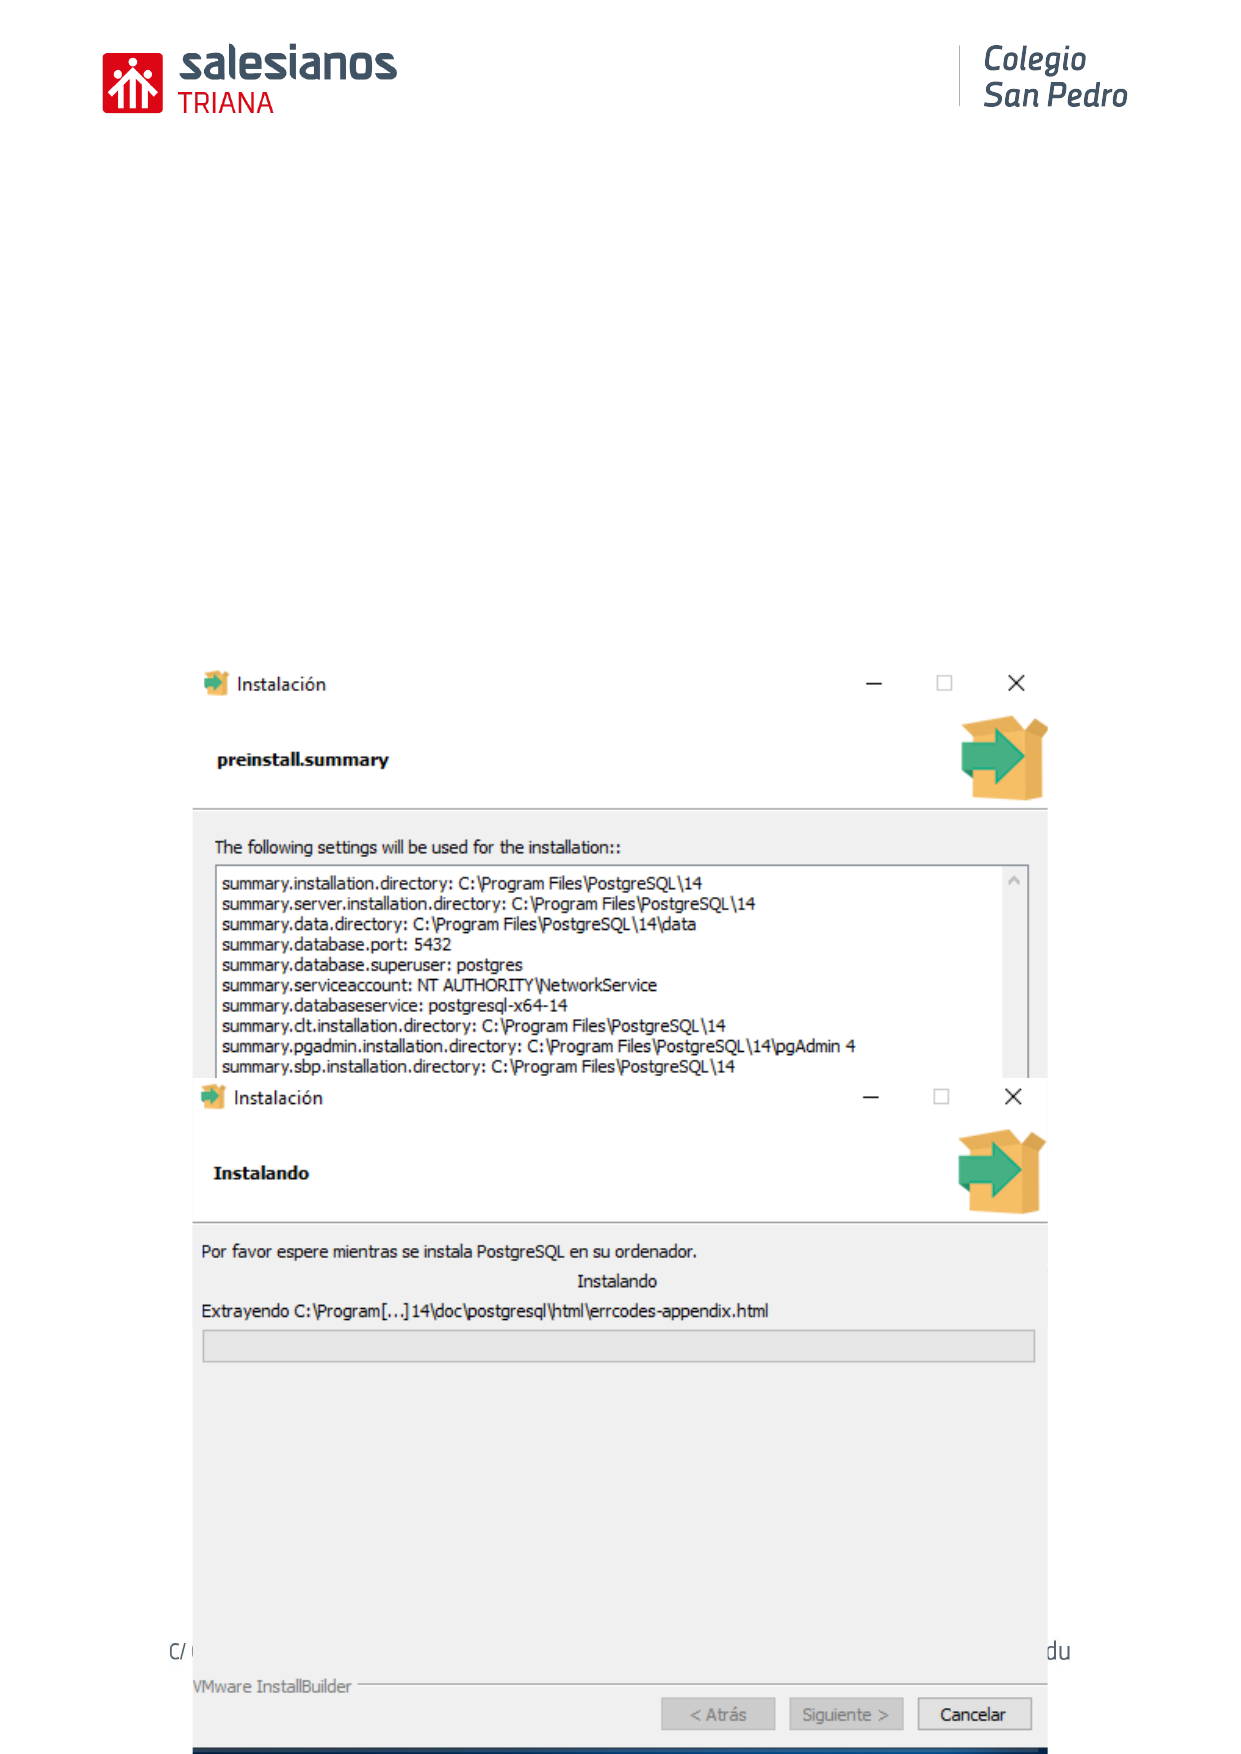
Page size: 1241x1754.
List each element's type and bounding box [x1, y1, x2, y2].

picture [0, 666, 1241, 1754]
picture [93, 28, 402, 125]
picture [951, 32, 1136, 122]
